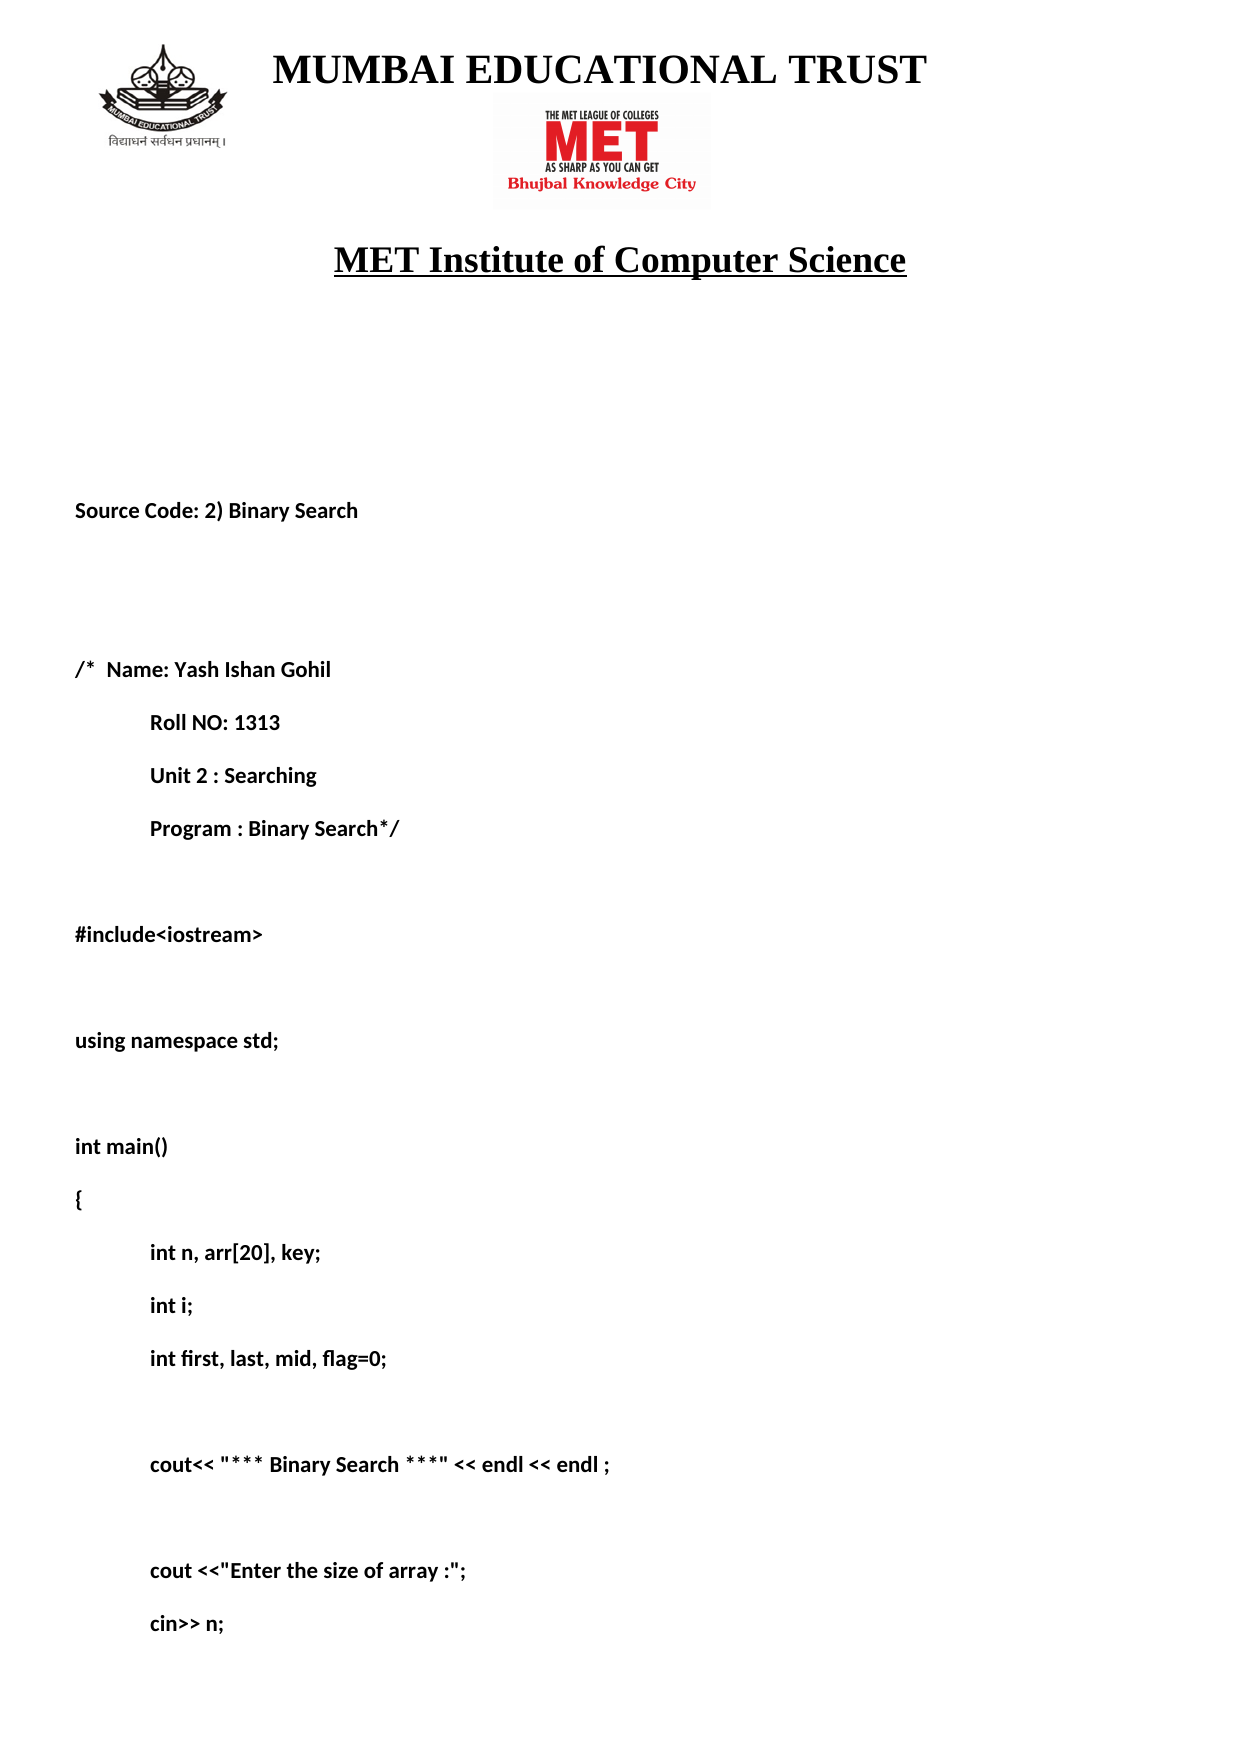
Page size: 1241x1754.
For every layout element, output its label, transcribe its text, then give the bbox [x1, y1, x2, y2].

text /* Name: Yash Ishan Gohil [75, 655, 1165, 683]
text int main() [75, 1132, 1165, 1160]
text int i; [75, 1291, 1165, 1319]
text cin>> n; [75, 1609, 1165, 1637]
text int n, arr[20], key; [75, 1238, 1165, 1266]
text Roll NO: 1313 [75, 708, 1165, 736]
text cout<< "*** Binary Search ***" << endl << endl ; [75, 1450, 1165, 1478]
text { [75, 1185, 1165, 1213]
text Program : Binary Search*/ [75, 814, 1165, 842]
text cout <<"Enter the size of array :"; [75, 1556, 1165, 1584]
text int first, last, mid, flag=0; [75, 1344, 1165, 1372]
text using namespace std; [75, 1026, 1165, 1054]
text #include<iostream> [75, 920, 1165, 948]
text Unit 2 : Searching [75, 761, 1165, 789]
text Source Code: 2) Binary Search [75, 496, 1165, 524]
picture [492, 92, 712, 210]
picture [98, 44, 228, 148]
